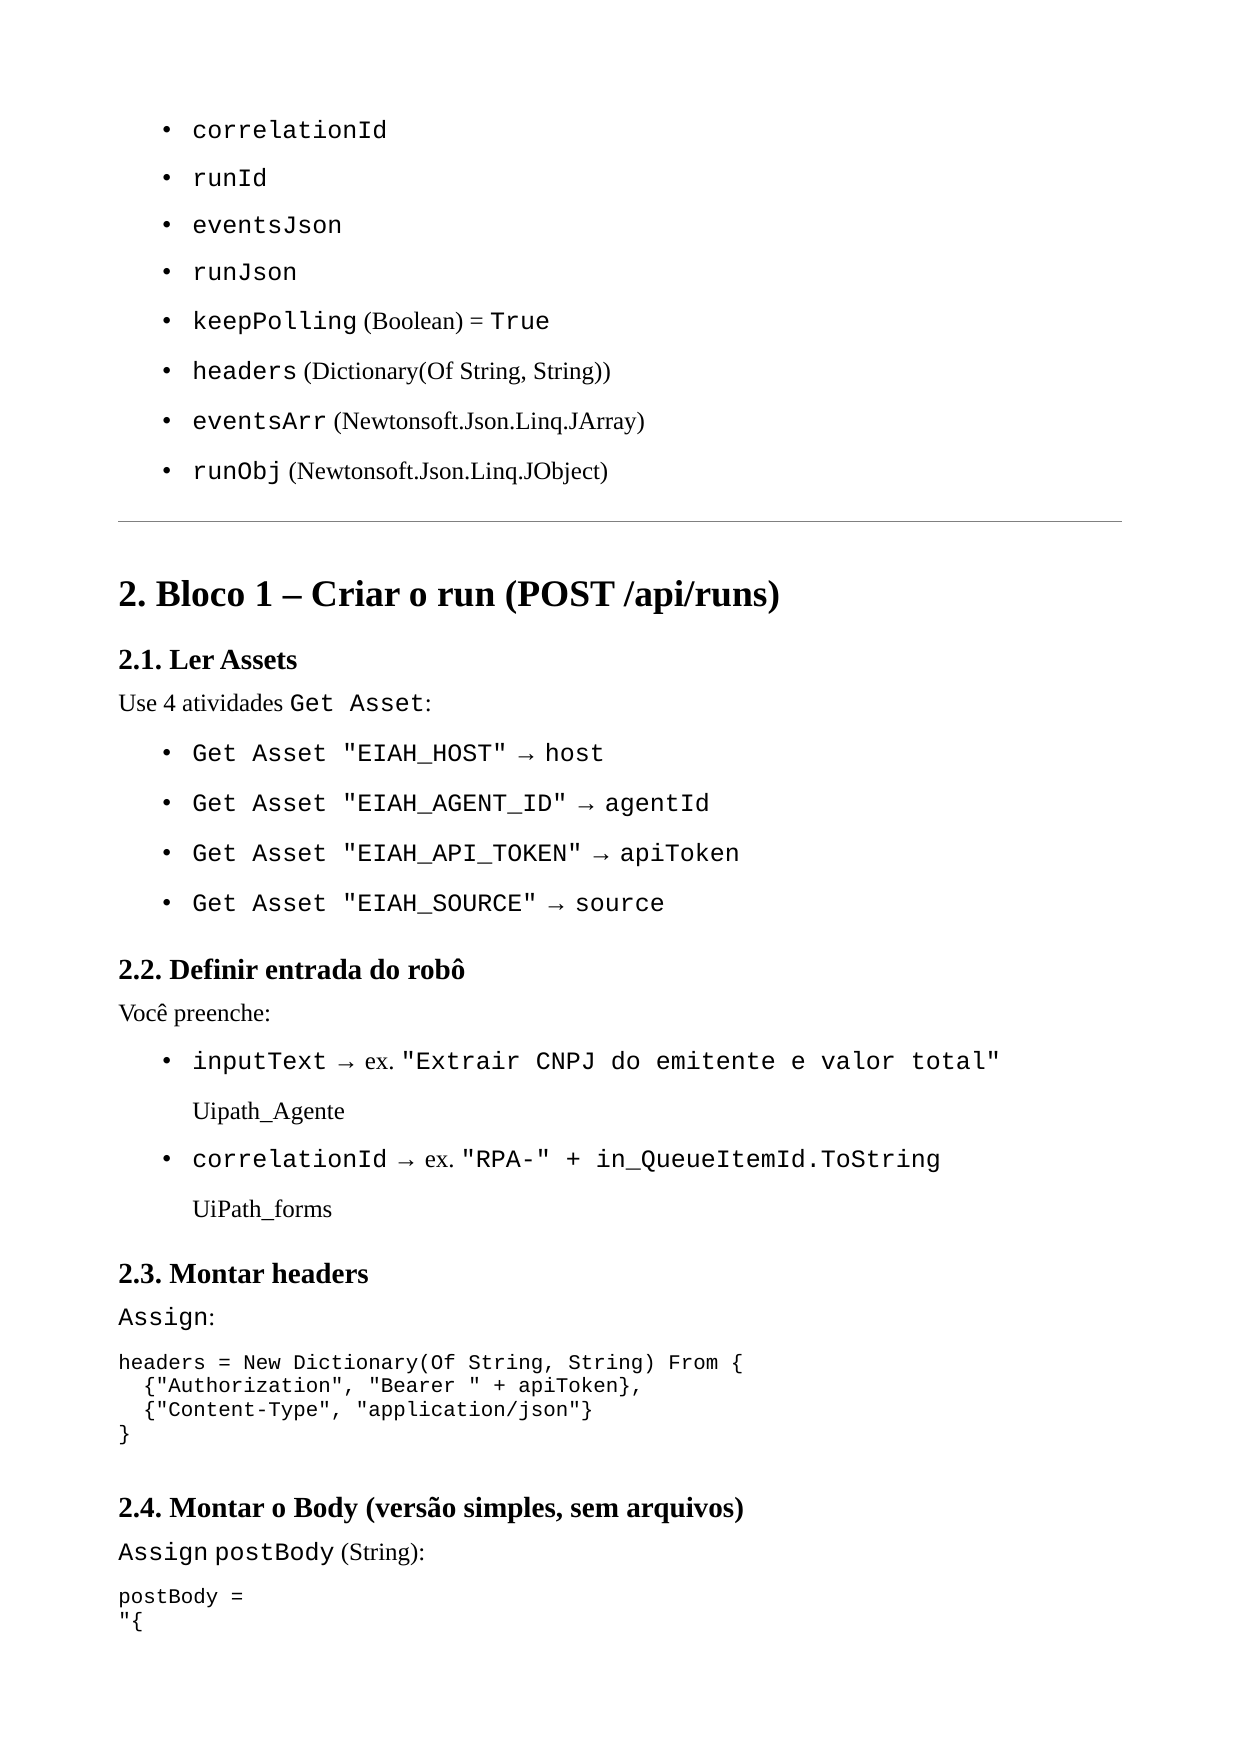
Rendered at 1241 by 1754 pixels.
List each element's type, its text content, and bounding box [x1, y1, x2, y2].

list Get Asset "EIAH_SOURCE" → source [162, 888, 1122, 919]
text Use 4 atividades Get Asset: [118, 688, 1122, 719]
text postBody = [118, 1587, 1122, 1610]
list eventsArr (Newtonsoft.Json.Linq.JArray) [162, 406, 1122, 437]
text Assign postBody (String): [118, 1537, 1122, 1567]
list eventsJson [162, 212, 1122, 241]
subtitle 2.2. Definir entrada do robô [118, 952, 1122, 986]
list Uipath_Agente [162, 1096, 1122, 1125]
subtitle 2.1. Ler Assets [118, 642, 1122, 675]
subtitle 2.4. Montar o Body (versão simples, sem arquivos) [118, 1491, 1122, 1524]
list headers (Dictionary(Of String, String)) [162, 356, 1122, 387]
text {"Content-Type", "application/json"} [118, 1399, 1122, 1423]
text Você preenche: [118, 998, 1122, 1027]
list runId [162, 165, 1122, 193]
list runObj (Newtonsoft.Json.Linq.JObject) [162, 456, 1122, 487]
list keepPolling (Boolean) = True [162, 306, 1122, 337]
list inputText → ex. "Extrair CNPJ do emitente e valor total" [162, 1046, 1122, 1077]
list UiPath_forms [162, 1194, 1122, 1222]
subtitle 2.3. Montar headers [118, 1256, 1122, 1289]
list correlationId [162, 118, 1122, 146]
text headers = New Dictionary(Of String, String) From { [118, 1352, 1122, 1376]
list Get Asset "EIAH_HOST" → host [162, 738, 1122, 769]
text Assign: [118, 1302, 1122, 1333]
list Get Asset "EIAH_AGENT_ID" → agentId [162, 788, 1122, 819]
list runJson [162, 259, 1122, 288]
text } [118, 1423, 1122, 1446]
list Get Asset "EIAH_API_TOKEN" → apiToken [162, 838, 1122, 869]
text {"Authorization", "Bearer " + apiToken}, [118, 1376, 1122, 1399]
subtitle 2. Bloco 1 – Criar o run (POST /api/runs) [118, 572, 1122, 615]
list correlationId → ex. "RPA-" + in_QueueItemId.ToString [162, 1144, 1122, 1174]
text "{ [118, 1610, 1122, 1634]
